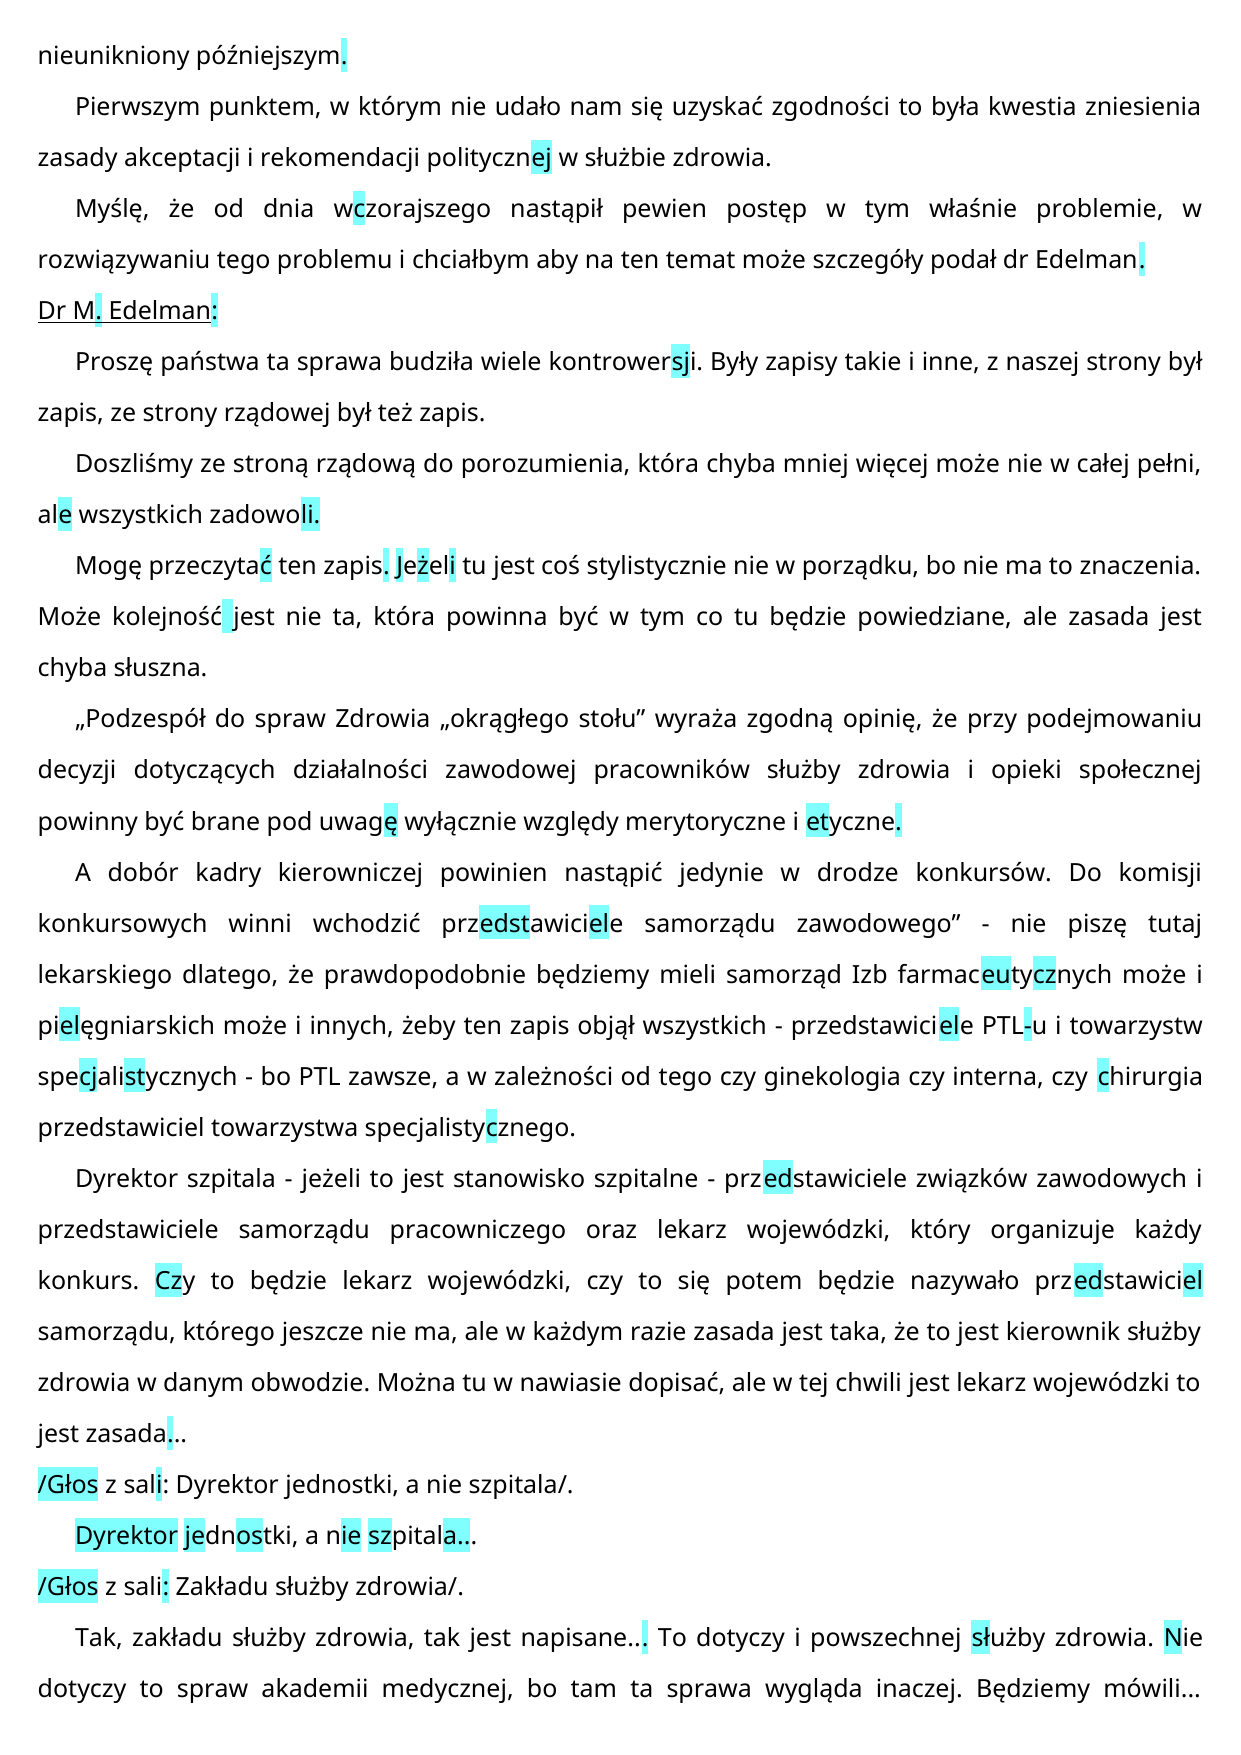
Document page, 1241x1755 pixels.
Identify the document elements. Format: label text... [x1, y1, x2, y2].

text Dyrektor jednostki, a nie szpitala... [37, 1518, 1203, 1552]
text /Głos z sali: Dyrektor jednostki, a nie szpitala/. [37, 1467, 1203, 1501]
text Proszę państwa ta sprawa budziła wiele kontrowersji. Były zapisy takie i inne, z naszej strony był zapis, ze strony rządowej był też zapis. [37, 344, 1203, 429]
text Pierwszym punktem, w którym nie udało nam się uzyskać zgodności to była kwestia zniesienia zasady akceptacji i rekomendacji politycznej w służbie zdrowia. [37, 88, 1203, 174]
text Myślę, że od dnia wczorajszego nastąpił pewien postęp w tym właśnie problemie, w rozwiązywaniu tego problemu i chciałbym aby na ten temat może szczegóły podał dr Edelman. [37, 191, 1203, 276]
text nieunikniony późniejszym. [37, 37, 1203, 72]
text /Głos z sali: Zakładu służby zdrowia/. [37, 1569, 1203, 1603]
text Dr M. Edelman: [37, 293, 1203, 327]
text „Podzespół do spraw Zdrowia „okrągłego stołu” wyraża zgodną opinię, że przy podejmowaniu decyzji dotyczących działalności zawodowej pracowników służby zdrowia i opieki społecznej powinny być brane pod uwagę wyłącznie względy merytoryczne i etyczne. [37, 701, 1203, 837]
text Doszliśmy ze stroną rządową do porozumienia, która chyba mniej więcej może nie w całej pełni, ale wszystkich zadowoli. [37, 446, 1203, 531]
text Dyrektor szpitala - jeżeli to jest stanowisko szpitalne - przedstawiciele związków zawodowych i przedstawiciele samorządu pracowniczego oraz lekarz wojewódzki, który organizuje każdy konkurs. Czy to będzie lekarz wojewódzki, czy to się potem będzie nazywało przedstawiciel samorządu, którego jeszcze nie ma, ale w każdym razie zasada jest taka, że to jest kierownik służby zdrowia w danym obwodzie. Można tu w nawiasie dopisać, ale w tej chwili jest lekarz wojewódzki to jest zasada... [37, 1160, 1203, 1450]
text A dobór kadry kierowniczej powinien nastąpić jedynie w drodze konkursów. Do komisji konkursowych winni wchodzić przedstawiciele samorządu zawodowego” - nie piszę tutaj lekarskiego dlatego, że prawdopodobnie będziemy mieli samorząd Izb farmaceutycznych może i pielęgniarskich może i innych, żeby ten zapis objął wszystkich - przedstawiciele PTL-u i towarzystw specjalistycznych - bo PTL zawsze, a w zależności od tego czy ginekologia czy interna, czy chirurgia przedstawiciel towarzystwa specjalistycznego. [37, 854, 1203, 1143]
text Mogę przeczytać ten zapis. Jeżeli tu jest coś stylistycznie nie w porządku, bo nie ma to znaczenia. Może kolejność jest nie ta, która powinna być w tym co tu będzie powiedziane, ale zasada jest chyba słuszna. [37, 548, 1203, 684]
text Tak, zakładu służby zdrowia, tak jest napisane... To dotyczy i powszechnej służby zdrowia. Nie dotyczy to spraw akademii medycznej, bo tam ta sprawa wygląda inaczej. Będziemy mówili... [37, 1620, 1203, 1705]
